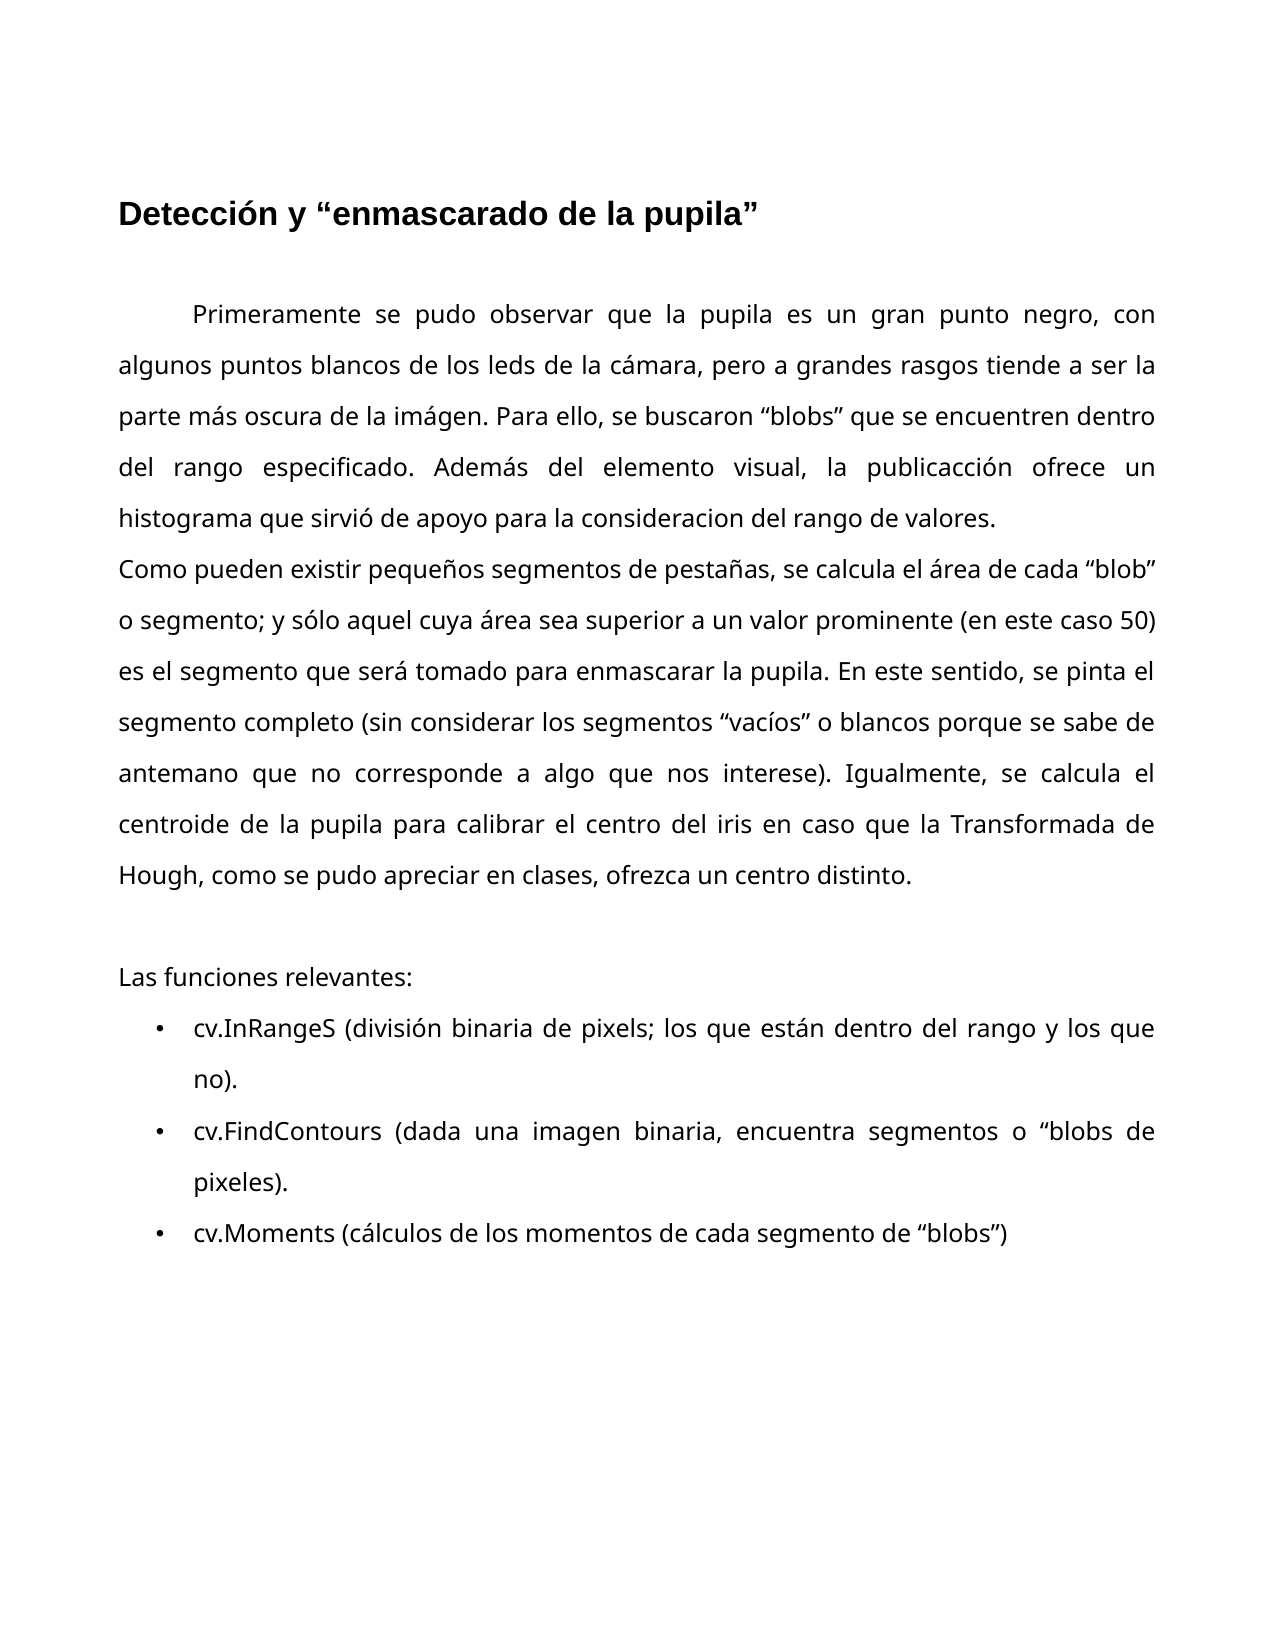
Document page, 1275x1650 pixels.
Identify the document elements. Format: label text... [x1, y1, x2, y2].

list cv.InRangeS (división binaria de pixels; los que están dentro del rango y los que no). [156, 1011, 1157, 1096]
subtitle Detección y “enmascarado de la pupila” [118, 194, 1157, 233]
list cv.FindContours (dada una imagen binaria, encuentra segmentos o “blobs de pixeles). [156, 1113, 1157, 1198]
text Como pueden existir pequeños segmentos de pestañas, se calcula el área de cada “blob” o segmento; y sólo aquel cuya área sea superior a un valor prominente (en este caso 50) es el segmento que será tomado para enmascarar la pupila. En este sentido, se pinta el segmento completo (sin considerar los segmentos “vacíos” o blancos porque se sabe de antemano que no corresponde a algo que nos interese). Igualmente, se calcula el centroide de la pupila para calibrar el centro del iris en caso que la Transformada de Hough, como se pudo apreciar en clases, ofrezca un centro distinto. [118, 552, 1157, 892]
text Primeramente se pudo observar que la pupila es un gran punto negro, con algunos puntos blancos de los leds de la cámara, pero a grandes rasgos tiende a ser la parte más oscura de la imágen. Para ello, se buscaron “blobs” que se encuentren dentro del rango especificado. Además del elemento visual, la publicacción ofrece un histograma que sirvió de apoyo para la consideracion del rango de valores. [118, 296, 1157, 535]
list cv.Moments (cálculos de los momentos de cada segmento de “blobs”) [156, 1215, 1157, 1249]
text Las funciones relevantes: [118, 960, 1157, 994]
